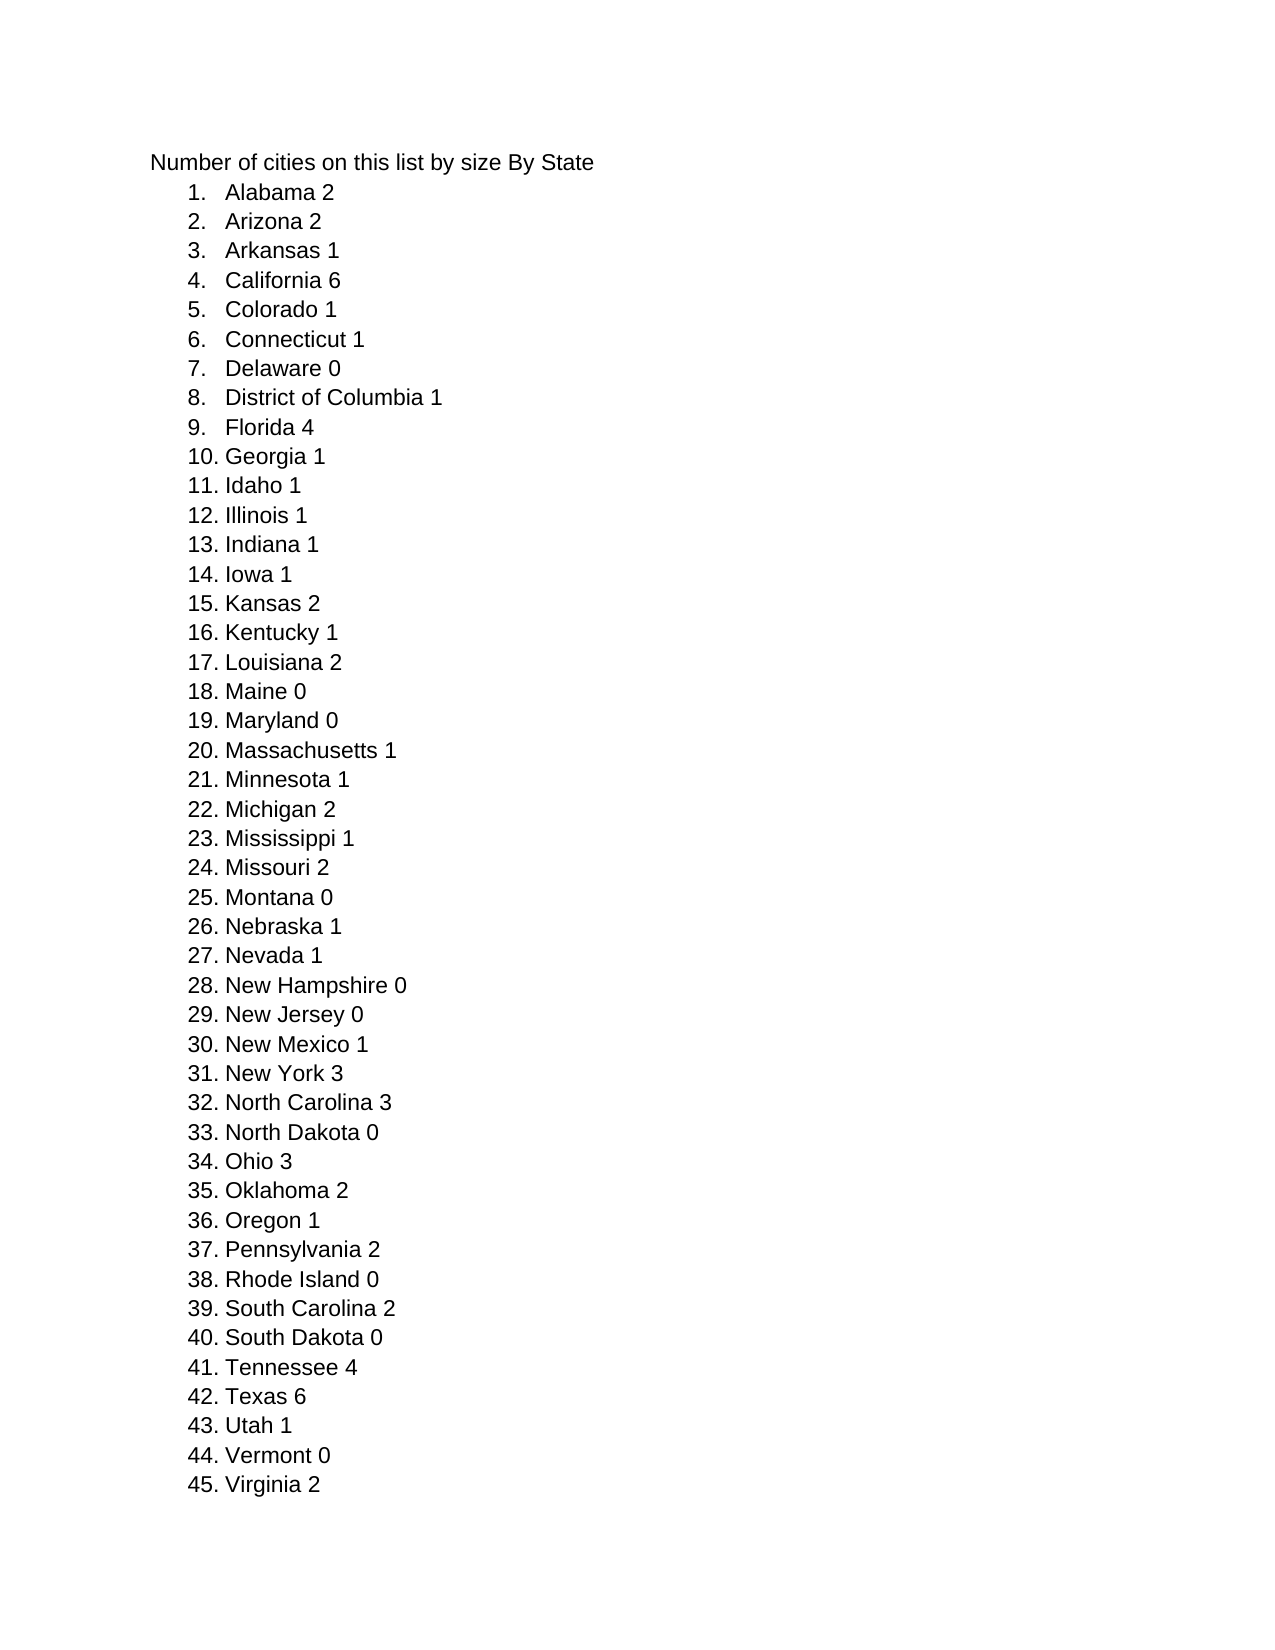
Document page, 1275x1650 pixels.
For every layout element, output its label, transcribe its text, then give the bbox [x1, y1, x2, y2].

list Oklahoma 2 [187, 1178, 1125, 1204]
list Texas 6 [187, 1384, 1125, 1409]
list Idaho 1 [187, 473, 1125, 499]
list Vermont 0 [187, 1442, 1125, 1468]
list Illinois 1 [187, 502, 1125, 528]
list Pennsylvania 2 [187, 1237, 1125, 1262]
list Massachusetts 1 [187, 737, 1125, 763]
text Number of cities on this list by size By State [150, 150, 1125, 176]
list Iowa 1 [187, 561, 1125, 587]
list Maine 0 [187, 679, 1125, 704]
list California 6 [187, 267, 1125, 293]
list Arizona 2 [187, 209, 1125, 234]
list Montana 0 [187, 884, 1125, 910]
list Delaware 0 [187, 356, 1125, 381]
list Maryland 0 [187, 708, 1125, 734]
list South Dakota 0 [187, 1325, 1125, 1351]
list New Jersey 0 [187, 1002, 1125, 1027]
list Ohio 3 [187, 1149, 1125, 1174]
list Louisiana 2 [187, 649, 1125, 675]
list New York 3 [187, 1061, 1125, 1086]
list Nevada 1 [187, 943, 1125, 969]
list Nebraska 1 [187, 914, 1125, 939]
list Rhode Island 0 [187, 1266, 1125, 1292]
list Oregon 1 [187, 1207, 1125, 1233]
list North Carolina 3 [187, 1090, 1125, 1116]
list Florida 4 [187, 414, 1125, 440]
list Connecticut 1 [187, 326, 1125, 352]
list Georgia 1 [187, 444, 1125, 469]
list South Carolina 2 [187, 1296, 1125, 1321]
list Virginia 2 [187, 1472, 1125, 1497]
list New Hampshire 0 [187, 972, 1125, 998]
list Alabama 2 [187, 179, 1125, 205]
list Kansas 2 [187, 591, 1125, 616]
list New Mexico 1 [187, 1031, 1125, 1057]
list Kentucky 1 [187, 620, 1125, 646]
list Indiana 1 [187, 532, 1125, 557]
list Missouri 2 [187, 855, 1125, 881]
list Michigan 2 [187, 796, 1125, 822]
list Minnesota 1 [187, 767, 1125, 792]
list Mississippi 1 [187, 826, 1125, 851]
list North Dakota 0 [187, 1119, 1125, 1145]
list Arkansas 1 [187, 238, 1125, 264]
list District of Columbia 1 [187, 385, 1125, 411]
list Colorado 1 [187, 297, 1125, 322]
list Tennessee 4 [187, 1354, 1125, 1380]
list Utah 1 [187, 1413, 1125, 1439]
